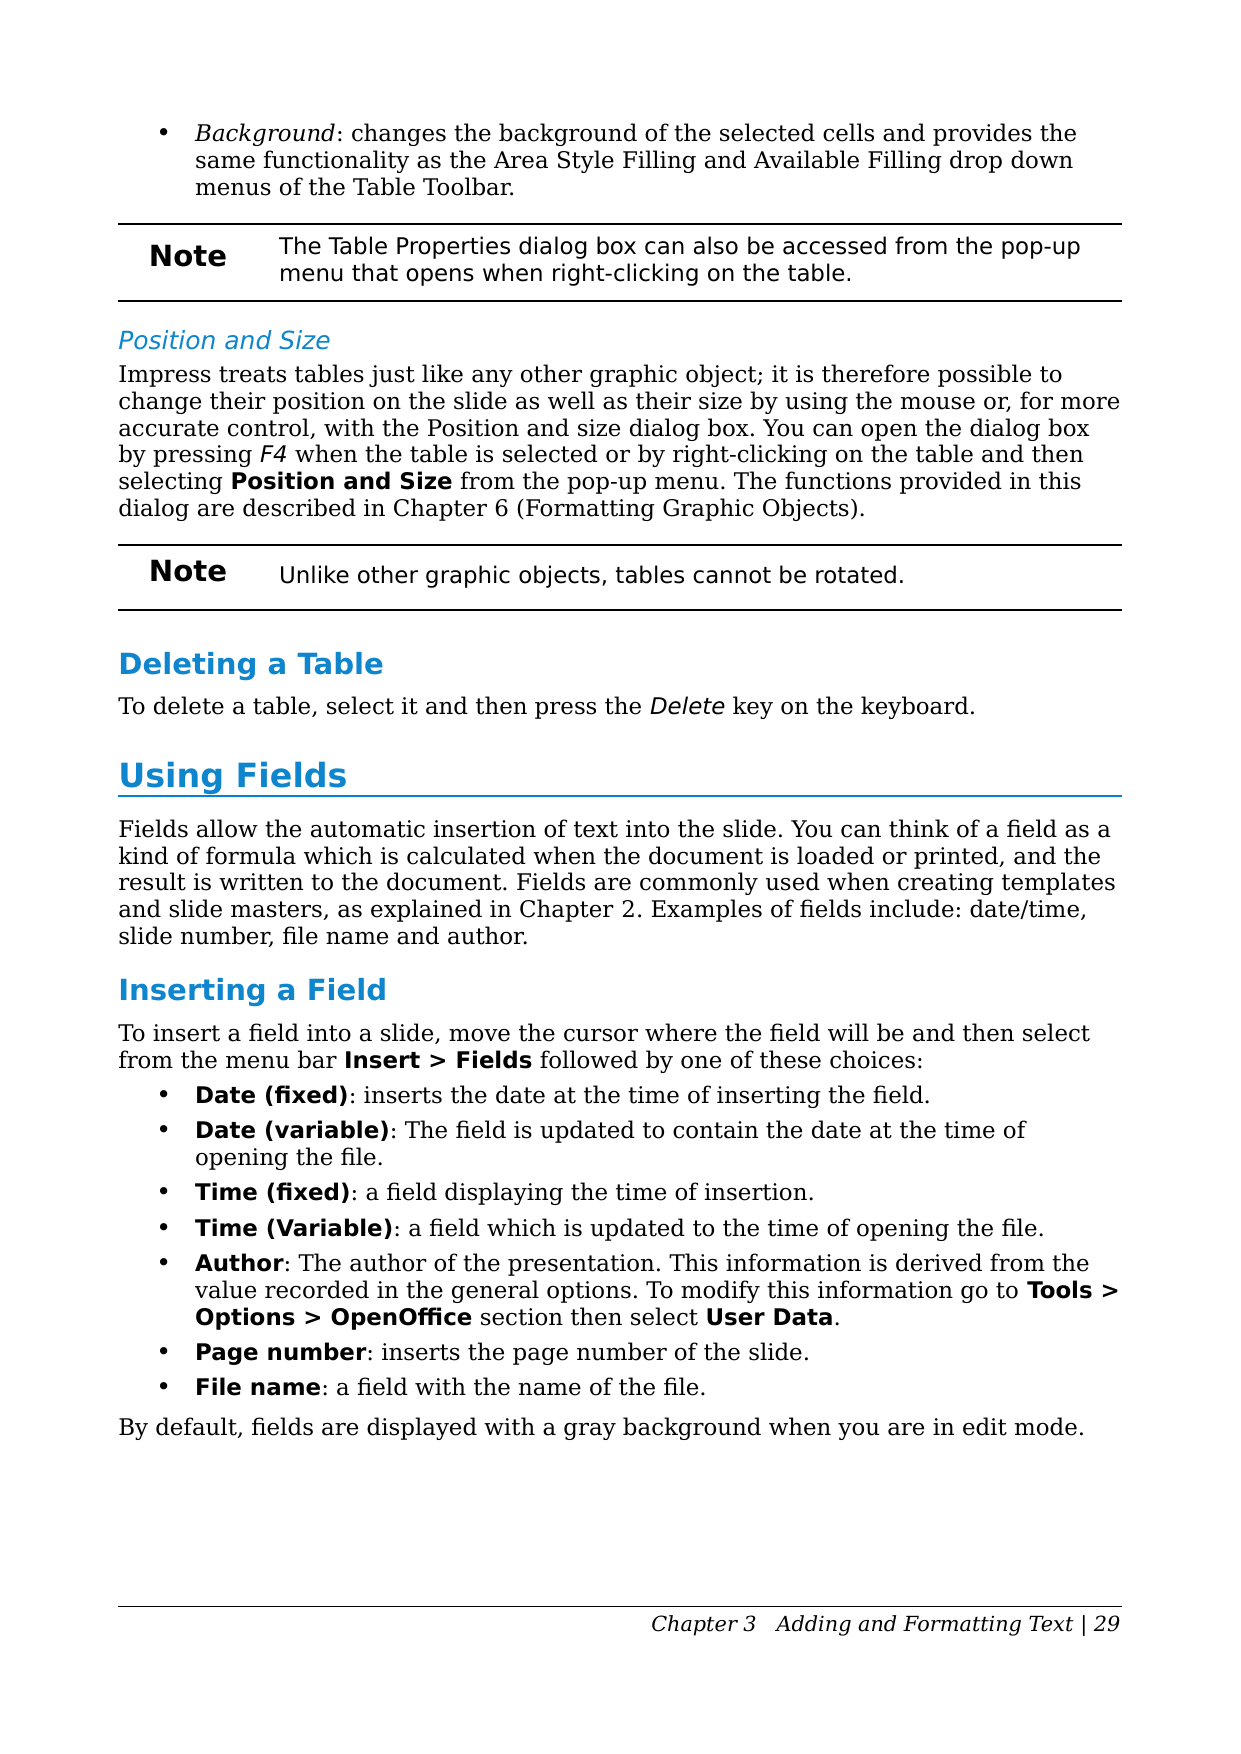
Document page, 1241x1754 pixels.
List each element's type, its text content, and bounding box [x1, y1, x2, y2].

list Background: changes the background of the selected cells and provides the same functionality as the Area Style Filling and Available Filling drop down menus of the Table Toolbar. [156, 118, 1122, 201]
list File name: a field with the name of the file. [156, 1372, 1122, 1402]
subtitle Deleting a Table [118, 647, 1122, 681]
list Date (fixed): inserts the date at the time of inserting the field. [156, 1080, 1122, 1109]
list Date (variable): The field is updated to contain the date at the time of opening the file. [156, 1115, 1122, 1171]
text By default, fields are displayed with a gray background when you are in edit mode. [118, 1414, 1122, 1441]
text To delete a table, select it and then press the Delete key on the keyboard. [118, 693, 1122, 720]
subtitle Inserting a Field [118, 974, 1122, 1008]
table_header Note [118, 546, 257, 609]
subtitle Using Fields [118, 756, 1122, 795]
table_header The Table Properties dialog box can also be accessed from the pop-up menu that opens when right-clicking on the table. [258, 225, 1122, 300]
list Page number: inserts the page number of the slide. [156, 1337, 1122, 1366]
list Time (Variable): a field which is updated to the time of opening the file. [156, 1213, 1122, 1242]
list Time (fixed): a field displaying the time of insertion. [156, 1177, 1122, 1207]
table_header Note [118, 225, 257, 300]
subtitle Position and Size [118, 326, 1122, 355]
list To insert a field into a slide, move the cursor where the field will be and then select from the menu bar Insert > Fields followed by one of these choices: [118, 1020, 1122, 1073]
list Author: The author of the presentation. This information is derived from the value recorded in the general options. To modify this information go to Tools > Options > OpenOffice section then select User Data. [156, 1248, 1122, 1331]
text Impress treats tables just like any other graphic object; it is therefore possible to change their position on the slide as well as their size by using the mouse or, for more accurate control, with the Position and size dialog box. You can open the dialog box by pressing F4 when the table is selected or by right-clicking on the table and then selecting Position and Size from the pop-up menu. The functions provided in this dialog are described in Chapter 6 (Formatting Graphic Objects). [118, 362, 1122, 522]
table_header Unlike other graphic objects, tables cannot be rotated. [258, 546, 1122, 609]
text Fields allow the automatic insertion of text into the slide. You can think of a field as a kind of formula which is calculated when the document is loaded or printed, and the result is written to the document. Fields are commonly used when creating templates and slide masters, as explained in Chapter 2. Examples of fields include: date/time, slide number, file name and author. [118, 816, 1122, 949]
